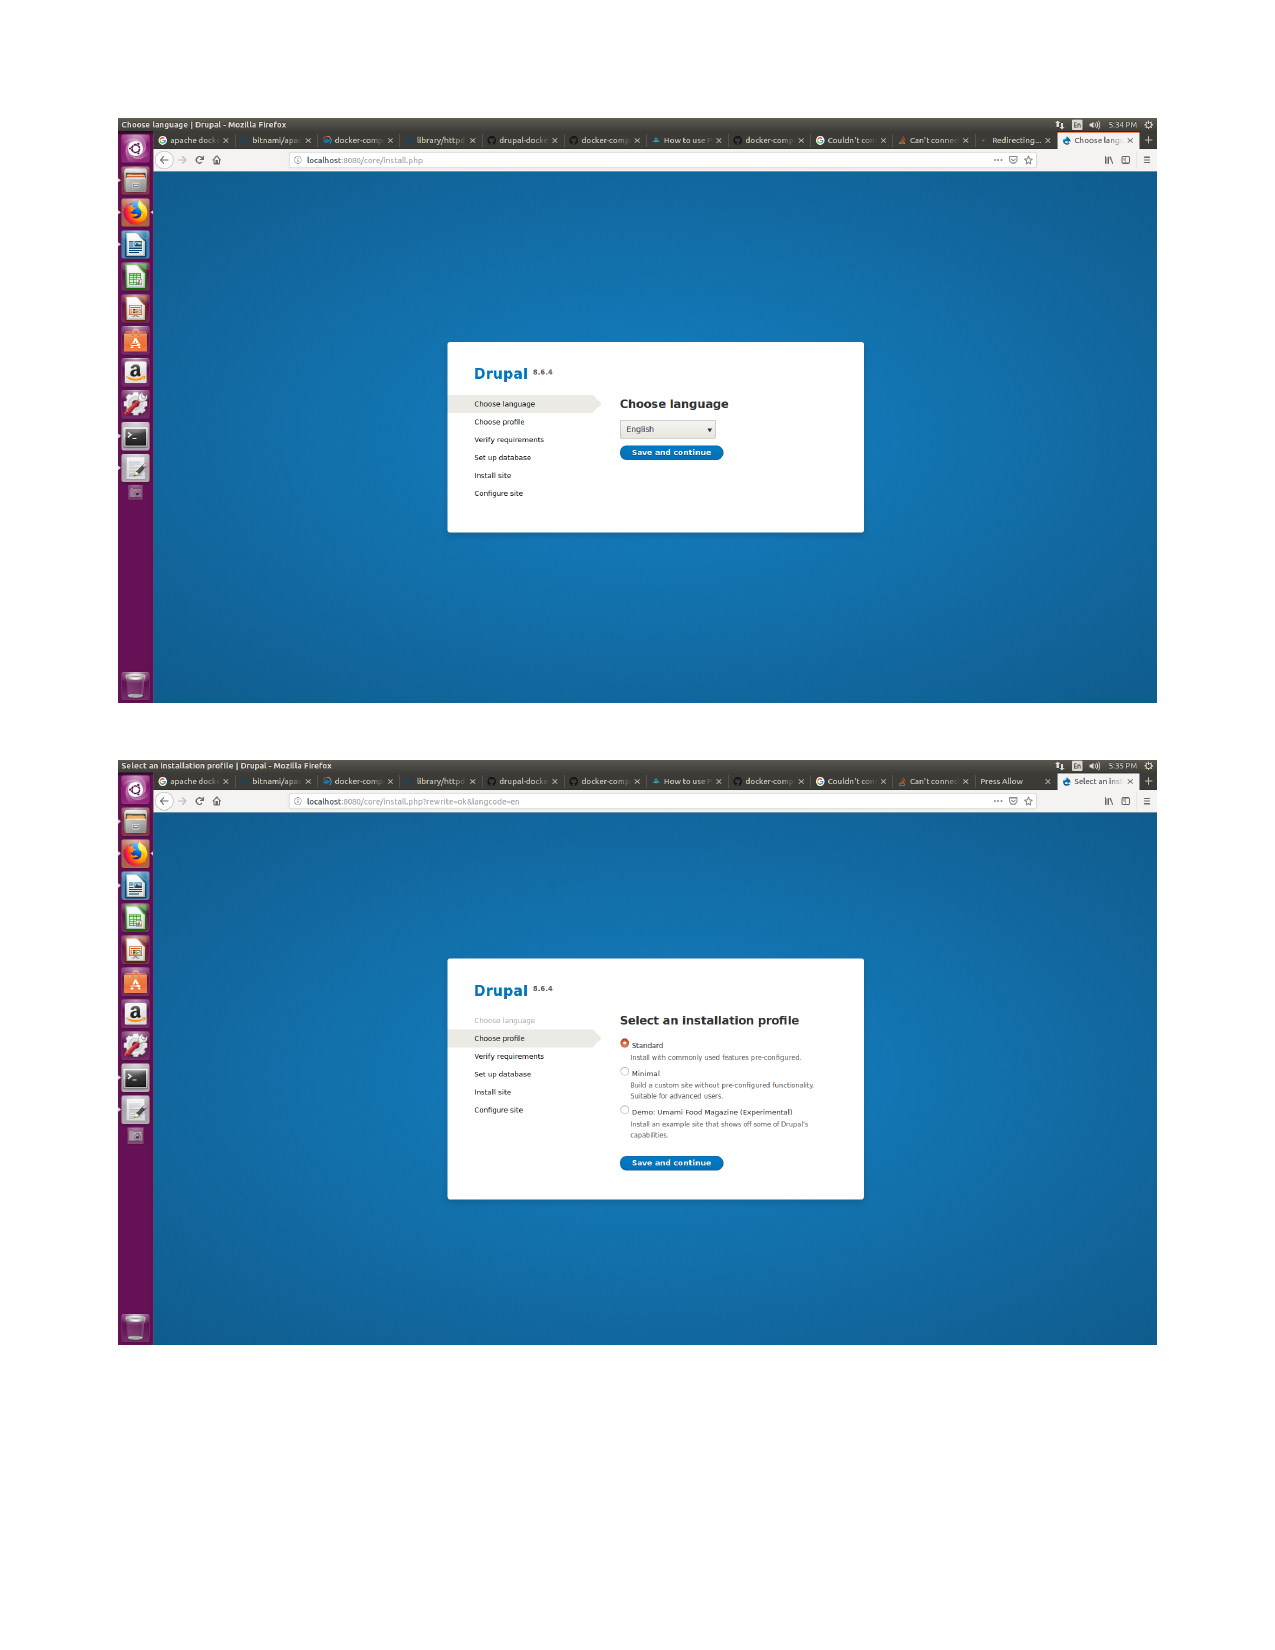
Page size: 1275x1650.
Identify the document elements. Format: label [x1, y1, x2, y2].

picture [118, 118, 1157, 703]
picture [118, 760, 1157, 1345]
